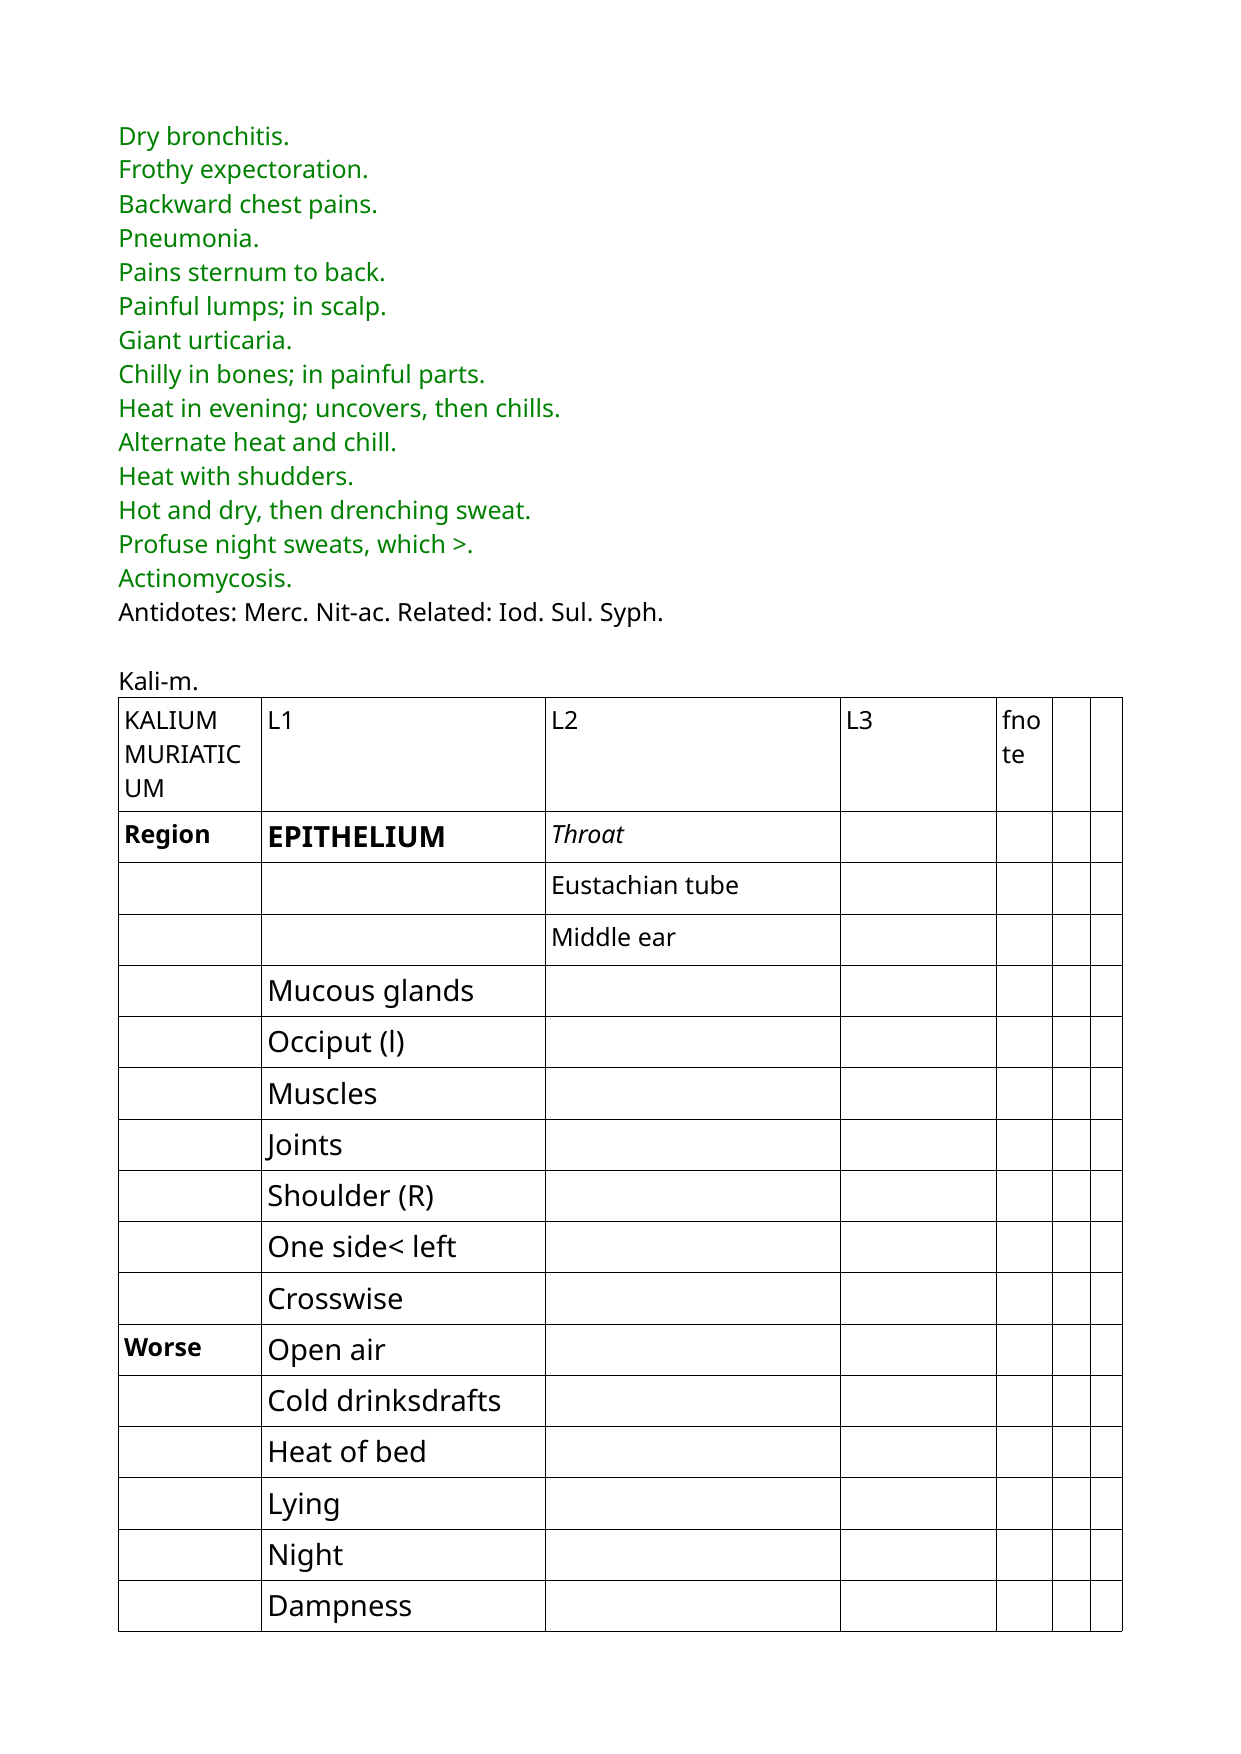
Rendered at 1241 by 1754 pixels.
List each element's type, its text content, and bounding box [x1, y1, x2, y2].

text Chilly in bones; in painful parts. [118, 357, 1122, 391]
table_cell [1091, 1581, 1122, 1631]
table_cell Shoulder (R) [262, 1171, 545, 1221]
table_cell [1053, 812, 1090, 862]
table_cell Middle ear [546, 915, 840, 965]
table_cell [841, 1478, 996, 1528]
table_cell Lying [262, 1478, 545, 1528]
table_cell [1053, 915, 1090, 965]
text Frothy expectoration. [118, 152, 1122, 186]
table_cell [1053, 1222, 1090, 1272]
table_cell [546, 1017, 840, 1067]
text Pneumonia. [118, 220, 1122, 254]
table_header L3 [841, 698, 996, 811]
table_cell [546, 966, 840, 1016]
table_header L1 [262, 698, 545, 811]
table_cell EPITHELIUM [262, 812, 545, 862]
table_cell [1091, 915, 1122, 965]
text Alternate heat and chill. [118, 425, 1122, 459]
table_cell Crosswise [262, 1273, 545, 1323]
table_header [1091, 698, 1122, 811]
table_cell [997, 915, 1052, 965]
table_cell [119, 1120, 261, 1170]
table_cell Open air [262, 1325, 545, 1375]
table_cell [546, 1376, 840, 1426]
table_cell [1091, 1017, 1122, 1067]
table_cell [546, 1222, 840, 1272]
table_cell Worse [119, 1325, 261, 1375]
table_cell [546, 1171, 840, 1221]
table_cell [997, 1120, 1052, 1170]
table_cell [841, 1427, 996, 1477]
table_cell [1091, 1325, 1122, 1375]
table_cell [119, 1017, 261, 1067]
table_cell [119, 1530, 261, 1580]
table_cell [546, 1478, 840, 1528]
table_cell [1053, 1478, 1090, 1528]
table_cell [1091, 1068, 1122, 1118]
table_cell [546, 1120, 840, 1170]
table_cell [1091, 966, 1122, 1016]
text Actinomycosis. [118, 561, 1122, 595]
table_cell [997, 1017, 1052, 1067]
table_cell Eustachian tube [546, 863, 840, 913]
table_cell [1053, 1017, 1090, 1067]
table_cell [997, 1171, 1052, 1221]
table_header KALIUM MURIATICUM [119, 698, 261, 811]
table_cell [119, 1427, 261, 1477]
table_cell [997, 1427, 1052, 1477]
table_header L2 [546, 698, 840, 811]
table_cell [841, 812, 996, 862]
table_cell [1091, 1273, 1122, 1323]
table_cell [841, 1222, 996, 1272]
text Antidotes: Merc. Nit-ac. Related: Iod. Sul. Syph. [118, 595, 1122, 629]
table_cell [119, 966, 261, 1016]
text Dry bronchitis. [118, 118, 1122, 152]
table_cell [1053, 1273, 1090, 1323]
table_cell [1091, 1530, 1122, 1580]
table_cell [841, 915, 996, 965]
table_cell [1053, 1427, 1090, 1477]
table_cell [997, 1530, 1052, 1580]
table_header fnote [997, 698, 1052, 811]
table_cell [841, 1017, 996, 1067]
text Heat in evening; uncovers, then chills. [118, 391, 1122, 425]
table_cell [1091, 863, 1122, 913]
table_cell [1091, 1376, 1122, 1426]
table_cell [1053, 1068, 1090, 1118]
table_cell [546, 1325, 840, 1375]
table_cell [262, 863, 545, 913]
table_cell [997, 1478, 1052, 1528]
text Heat with shudders. [118, 459, 1122, 493]
table_cell [841, 1530, 996, 1580]
table_cell Muscles [262, 1068, 545, 1118]
table_cell [841, 1068, 996, 1118]
table_cell [841, 1120, 996, 1170]
table_cell Occiput (l) [262, 1017, 545, 1067]
table_cell [997, 1068, 1052, 1118]
table_cell [1091, 1120, 1122, 1170]
table_cell [1053, 1530, 1090, 1580]
text Giant urticaria. [118, 322, 1122, 357]
table_cell [1053, 1120, 1090, 1170]
table_cell [119, 863, 261, 913]
table_cell [841, 1376, 996, 1426]
table_cell [119, 1222, 261, 1272]
table_header [1053, 698, 1090, 811]
table_cell [997, 1581, 1052, 1631]
table_cell [997, 812, 1052, 862]
text Painful lumps; in scalp. [118, 288, 1122, 322]
table_cell Night [262, 1530, 545, 1580]
table_cell [119, 1581, 261, 1631]
table_cell [1053, 863, 1090, 913]
text Kali-m. [118, 663, 1122, 697]
table_cell [1053, 1171, 1090, 1221]
text Pains sternum to back. [118, 254, 1122, 288]
table_cell [997, 1222, 1052, 1272]
text Hot and dry, then drenching sweat. [118, 493, 1122, 527]
table_cell [1091, 1171, 1122, 1221]
text Profuse night sweats, which >. [118, 527, 1122, 561]
text Backward chest pains. [118, 186, 1122, 220]
table_cell [997, 1376, 1052, 1426]
table_cell [546, 1427, 840, 1477]
table_cell [1091, 1478, 1122, 1528]
table_cell [546, 1068, 840, 1118]
table_cell [1091, 1222, 1122, 1272]
table_cell [119, 1068, 261, 1118]
table_cell [1091, 812, 1122, 862]
table_cell [997, 1273, 1052, 1323]
table_cell [546, 1530, 840, 1580]
table_cell [262, 915, 545, 965]
table_cell [1053, 1325, 1090, 1375]
table_cell Mucous glands [262, 966, 545, 1016]
table_cell [1053, 966, 1090, 1016]
table_cell [119, 1273, 261, 1323]
table_cell [997, 966, 1052, 1016]
table_cell Cold drinksdrafts [262, 1376, 545, 1426]
table_cell [841, 966, 996, 1016]
table_cell Region [119, 812, 261, 862]
table_cell [841, 863, 996, 913]
table_cell [1053, 1581, 1090, 1631]
table_cell [119, 1171, 261, 1221]
table_cell Throat [546, 812, 840, 862]
table_cell [119, 915, 261, 965]
table_cell Heat of bed [262, 1427, 545, 1477]
table_cell [997, 1325, 1052, 1375]
table_cell One side< left [262, 1222, 545, 1272]
table_cell [546, 1581, 840, 1631]
table_cell [119, 1478, 261, 1528]
table_cell [841, 1273, 996, 1323]
table_cell Joints [262, 1120, 545, 1170]
table_cell [841, 1581, 996, 1631]
table_cell [841, 1325, 996, 1375]
table_cell [1053, 1376, 1090, 1426]
table_cell [997, 863, 1052, 913]
table_cell [841, 1171, 996, 1221]
table_cell [546, 1273, 840, 1323]
table_cell [119, 1376, 261, 1426]
table_cell Dampness [262, 1581, 545, 1631]
table_cell [1091, 1427, 1122, 1477]
